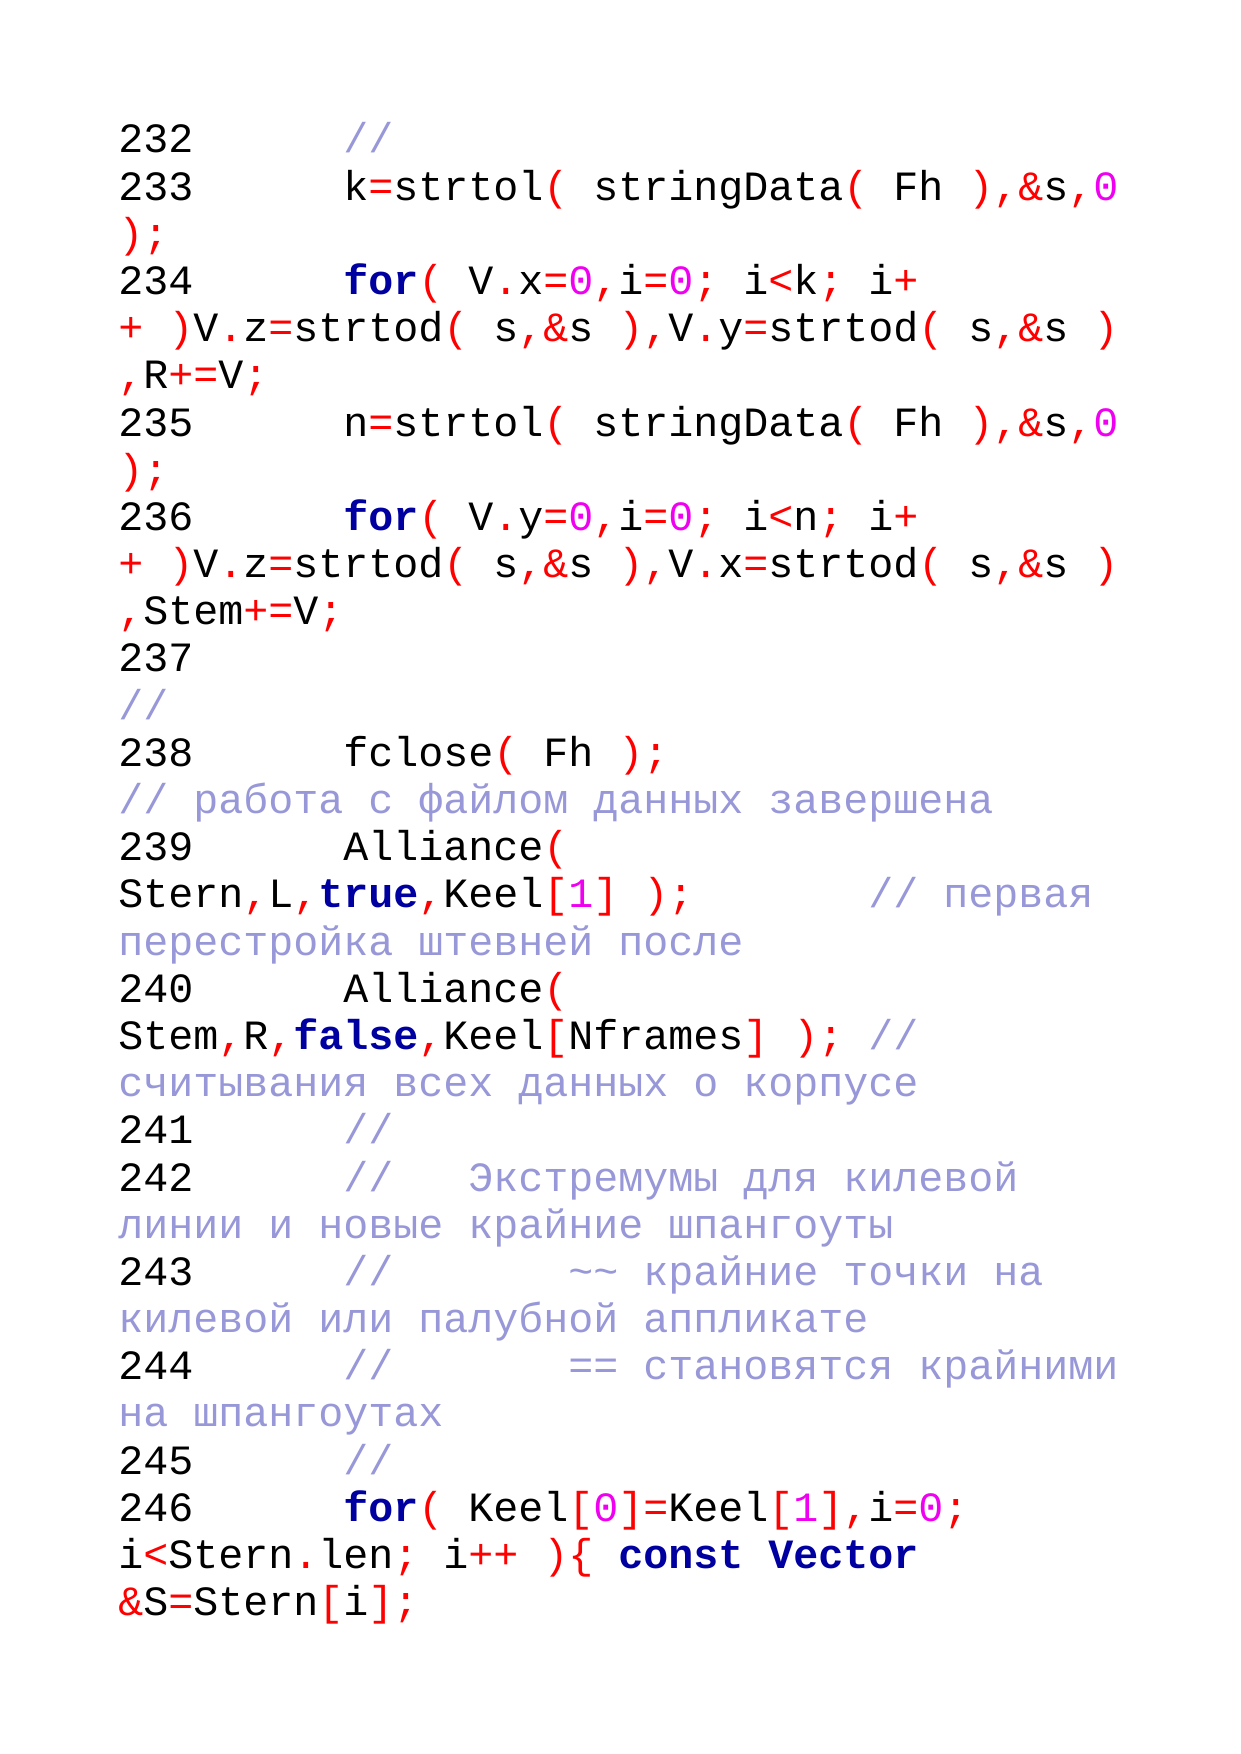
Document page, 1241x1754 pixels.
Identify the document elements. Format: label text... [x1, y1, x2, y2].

subtitle 236 for( V.y=0,i=0; i<n; i++ )V.z=strtod( s,&s ),V.x=strtod( s,&s ),Stem+=V; [118, 496, 1122, 637]
subtitle 246 for( Keel[0]=Keel[1],i=0; i<Stern.len; i++ ){ const Vector &S=Stern[i]; [118, 1487, 1122, 1628]
subtitle 244 // == становятся крайними на шпангоутах [118, 1345, 1122, 1439]
subtitle 242 // Экстремумы для килевой линии и новые крайние шпангоуты [118, 1156, 1122, 1251]
subtitle 245 // [118, 1439, 1122, 1487]
subtitle 238 fclose( Fh ); // работа с файлом данных завершена [118, 732, 1122, 826]
subtitle 239 Alliance( Stern,L,true,Keel[1] ); // первая перестройка штевней после [118, 826, 1122, 967]
subtitle 241 // [118, 1109, 1122, 1156]
subtitle 237 // [118, 637, 1122, 732]
subtitle 233 k=strtol( stringData( Fh ),&s,0 ); [118, 165, 1122, 260]
subtitle 234 for( V.x=0,i=0; i<k; i++ )V.z=strtod( s,&s ),V.y=strtod( s,&s ),R+=V; [118, 260, 1122, 401]
subtitle 240 Alliance( Stem,R,false,Keel[Nframes] ); // считывания всех данных о корпусе [118, 967, 1122, 1109]
subtitle 235 n=strtol( stringData( Fh ),&s,0 ); [118, 401, 1122, 496]
subtitle 243 // ~~ крайние точки на килевой или палубной аппликате [118, 1251, 1122, 1345]
subtitle 232 // [118, 118, 1122, 165]
